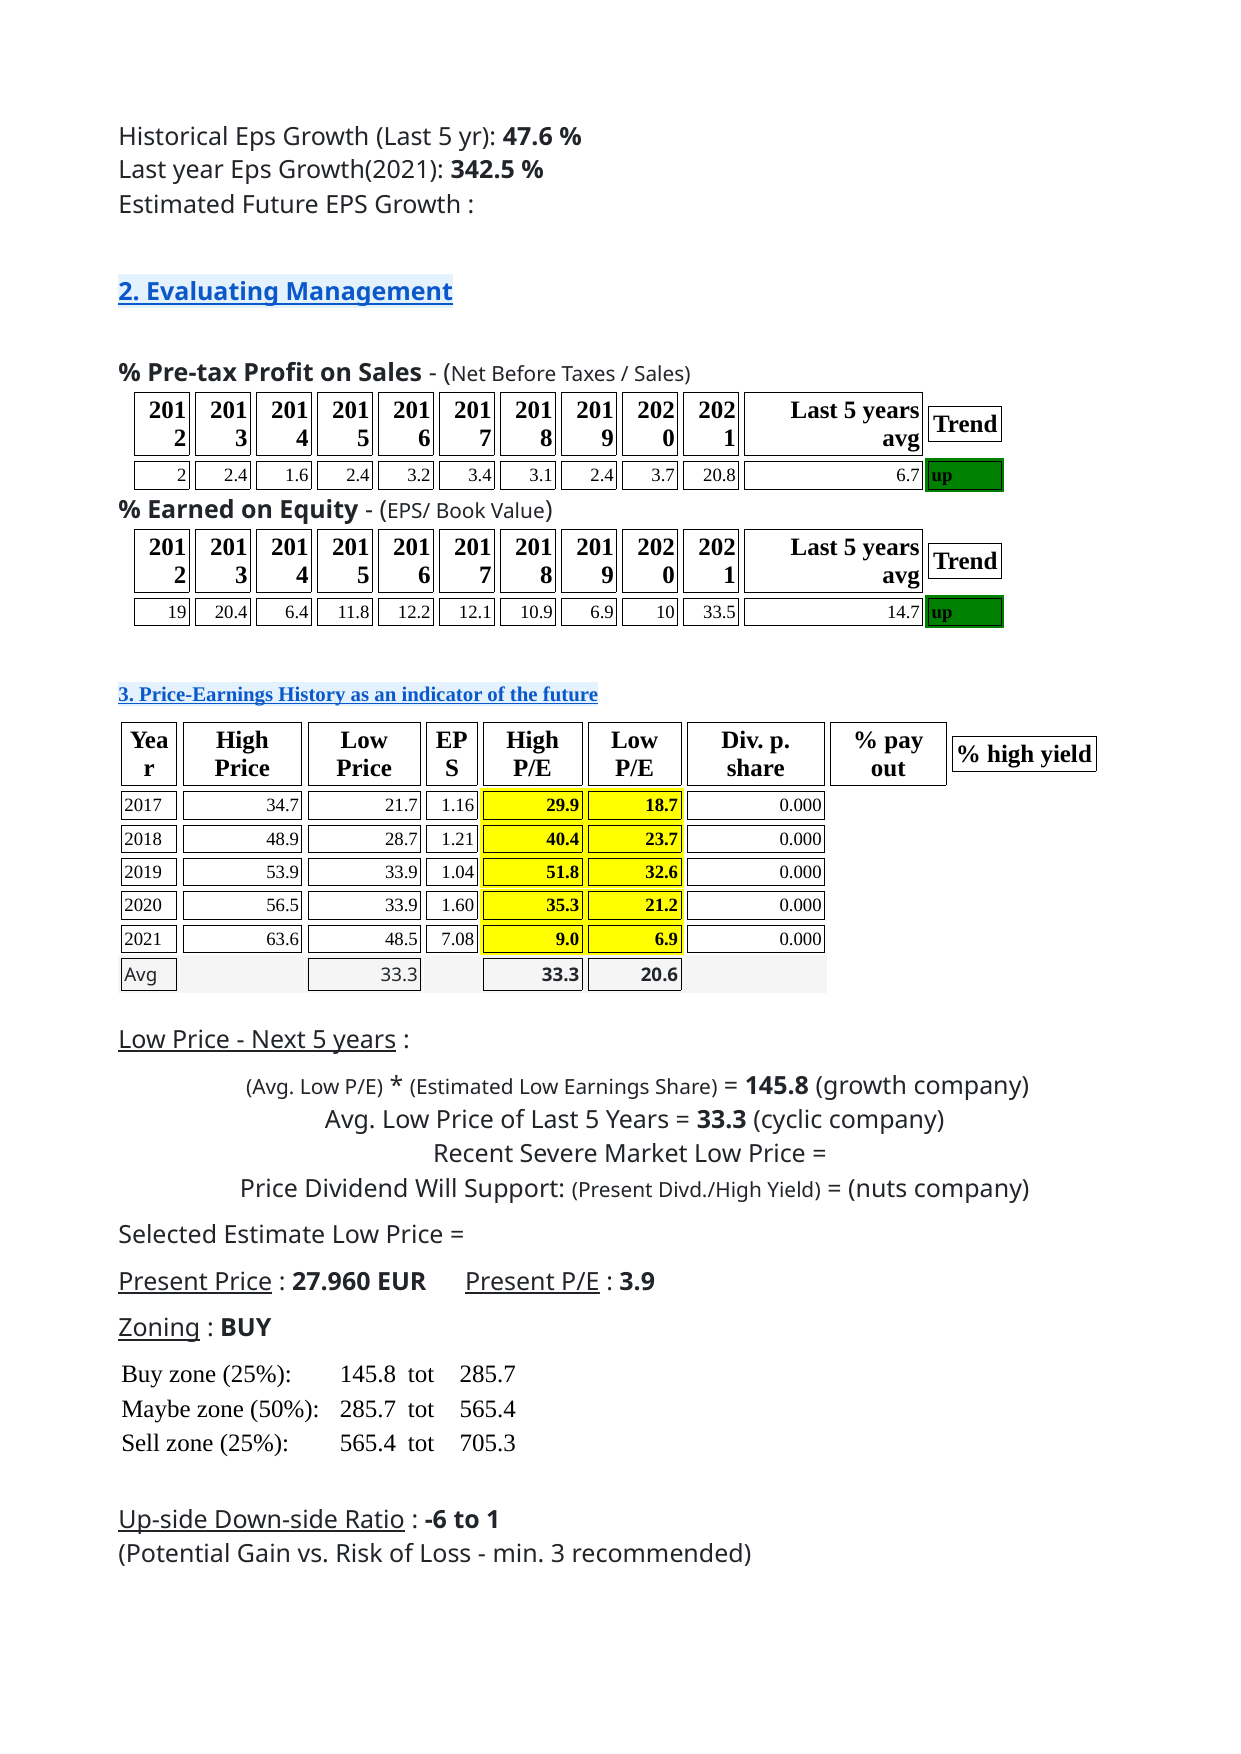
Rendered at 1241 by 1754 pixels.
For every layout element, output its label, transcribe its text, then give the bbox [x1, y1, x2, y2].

table_header Year [118, 719, 179, 788]
table_cell [828, 889, 949, 922]
table_header 2018 [497, 526, 558, 595]
table_cell 10 [619, 595, 680, 628]
table_cell 33.9 [305, 889, 423, 922]
table_header 2017 [436, 526, 497, 595]
table_cell 28.7 [305, 822, 423, 855]
table_header Div. p. share [684, 719, 827, 788]
table_header 2016 [375, 389, 436, 458]
table_cell 1.04 [424, 855, 480, 888]
table_header 2018 [497, 389, 558, 458]
table_cell 33.5 [680, 595, 741, 628]
table_cell [684, 955, 827, 993]
table_cell [180, 955, 304, 993]
table_cell 1.60 [424, 889, 480, 922]
table_cell 565.4 [331, 1426, 398, 1460]
table_cell Avg [118, 955, 179, 993]
table_cell 3.7 [619, 458, 680, 492]
table_cell [949, 788, 1099, 822]
table_cell 2.4 [558, 458, 619, 492]
table_cell 0.000 [684, 889, 827, 922]
table_header Last 5 years avg [741, 389, 925, 458]
table_cell 20.6 [585, 955, 684, 993]
table_header 285.7 [448, 1356, 518, 1391]
text Present Price : 27.960 EUR Present P/E : 3.9 [118, 1263, 1122, 1297]
text Up-side Down-side Ratio : -6 to 1 (Potential Gain vs. Risk of Loss - min. 3 recommended) [118, 1501, 1122, 1569]
table_cell 2020 [118, 889, 179, 922]
table_cell up [925, 595, 1004, 628]
table_header [118, 526, 131, 595]
table_cell 3.2 [375, 458, 436, 492]
table_header 2021 [680, 389, 741, 458]
table_cell [949, 889, 1099, 922]
table_cell [118, 595, 131, 628]
table_cell 12.2 [375, 595, 436, 628]
subtitle 2. Evaluating Management [118, 274, 1122, 308]
table_cell 12.1 [436, 595, 497, 628]
table_cell Maybe zone (50%): [118, 1391, 331, 1426]
table_cell 2017 [118, 788, 179, 822]
table_cell 53.9 [180, 855, 304, 888]
table_cell 6.7 [741, 458, 925, 492]
table_cell 1.6 [253, 458, 314, 492]
table_cell 565.4 [448, 1391, 518, 1426]
table_cell 51.8 [480, 855, 585, 888]
table_header 2016 [375, 526, 436, 595]
table_cell 11.8 [314, 595, 375, 628]
table_cell 48.5 [305, 922, 423, 955]
table_cell 0.000 [684, 788, 827, 822]
table_header EPS [424, 719, 480, 788]
table_cell 2 [131, 458, 192, 492]
table_cell 1.21 [424, 822, 480, 855]
table_cell 0.000 [684, 855, 827, 888]
table_cell [828, 922, 949, 955]
text % Pre-tax Profit on Sales - (Net Before Taxes / Sales) [118, 321, 1122, 389]
subtitle 3. Price-Earnings History as an indicator of the future [118, 682, 1122, 706]
table_cell 14.7 [741, 595, 925, 628]
table_cell 48.9 [180, 822, 304, 855]
table_header 2021 [680, 526, 741, 595]
text Historical Eps Growth (Last 5 yr): 47.6 % Last year Eps Growth(2021): 342.5 % Estimated Future EPS Growth : [118, 118, 1122, 220]
table_cell 63.6 [180, 922, 304, 955]
table_cell 705.3 [448, 1426, 518, 1460]
table_cell [828, 788, 949, 822]
table_header 2013 [192, 389, 253, 458]
table_header 2012 [131, 389, 192, 458]
table_header 2014 [253, 526, 314, 595]
table_cell [118, 458, 131, 492]
table_header 2014 [253, 389, 314, 458]
table_cell 34.7 [180, 788, 304, 822]
table_cell 9.0 [480, 922, 585, 955]
table_header 2015 [314, 389, 375, 458]
table_header Low P/E [585, 719, 684, 788]
table_header 2019 [558, 526, 619, 595]
table_cell up [925, 458, 1004, 492]
table_cell 40.4 [480, 822, 585, 855]
table_cell 3.4 [436, 458, 497, 492]
table_cell 6.9 [558, 595, 619, 628]
table_header High P/E [480, 719, 585, 788]
table_header 2019 [558, 389, 619, 458]
table_cell [828, 822, 949, 855]
table_cell 6.4 [253, 595, 314, 628]
table_cell [424, 955, 480, 993]
table_header 2020 [619, 389, 680, 458]
table_cell 7.08 [424, 922, 480, 955]
text Selected Estimate Low Price = [118, 1217, 1122, 1251]
table_cell 3.1 [497, 458, 558, 492]
table_header [118, 389, 131, 458]
table_header 2017 [436, 389, 497, 458]
table_cell 33.3 [480, 955, 585, 993]
table_header Low Price [305, 719, 423, 788]
table_cell 21.7 [305, 788, 423, 822]
table_header Trend [925, 526, 1004, 595]
table_cell 20.4 [192, 595, 253, 628]
table_cell [828, 955, 1099, 993]
table_cell [949, 922, 1099, 955]
table_header tot [399, 1356, 448, 1391]
table_header 2015 [314, 526, 375, 595]
table_cell 19 [131, 595, 192, 628]
table_cell 2019 [118, 855, 179, 888]
table_cell 2018 [118, 822, 179, 855]
table_header Trend [925, 389, 1004, 458]
table_cell 2021 [118, 922, 179, 955]
table_cell 23.7 [585, 822, 684, 855]
table_header High Price [180, 719, 304, 788]
table_cell 1.16 [424, 788, 480, 822]
table_cell Sell zone (25%): [118, 1426, 331, 1460]
table_cell 10.9 [497, 595, 558, 628]
table_header Last 5 years avg [741, 526, 925, 595]
table_cell 6.9 [585, 922, 684, 955]
text Low Price - Next 5 years : [118, 1021, 1122, 1056]
table_cell tot [399, 1391, 448, 1426]
table_cell 0.000 [684, 822, 827, 855]
table_cell 29.9 [480, 788, 585, 822]
table_cell tot [399, 1426, 448, 1460]
table_cell 0.000 [684, 922, 827, 955]
table_cell [828, 855, 949, 888]
table_cell 2.4 [314, 458, 375, 492]
table_cell 21.2 [585, 889, 684, 922]
table_cell 285.7 [331, 1391, 398, 1426]
table_header 2020 [619, 526, 680, 595]
table_cell [949, 822, 1099, 855]
table_header Buy zone (25%): [118, 1356, 331, 1391]
table_cell 35.3 [480, 889, 585, 922]
table_header 2012 [131, 526, 192, 595]
table_header 2013 [192, 526, 253, 595]
text Zoning : BUY [118, 1310, 1122, 1344]
table_cell 2.4 [192, 458, 253, 492]
table_cell [949, 855, 1099, 888]
table_cell 20.8 [680, 458, 741, 492]
text % Earned on Equity - (EPS/ Book Value) [118, 492, 1122, 526]
table_cell 32.6 [585, 855, 684, 888]
table_header % high yield [949, 719, 1099, 788]
text a (Avg. Low P/E) * (Estimated Low Earnings Share) = 145.8 (growth company) b Avg. Low Price of Last 5 Years = 33.3 (cyclic company) c Recent Severe Market Low Price = d Price Dividend Will Support: (Present Divd./High Yield) = (nuts company) [118, 1068, 1122, 1204]
table_cell 33.3 [305, 955, 423, 993]
table_cell 18.7 [585, 788, 684, 822]
table_cell 56.5 [180, 889, 304, 922]
table_cell 33.9 [305, 855, 423, 888]
table_header 145.8 [331, 1356, 398, 1391]
table_header % pay out [828, 719, 949, 788]
